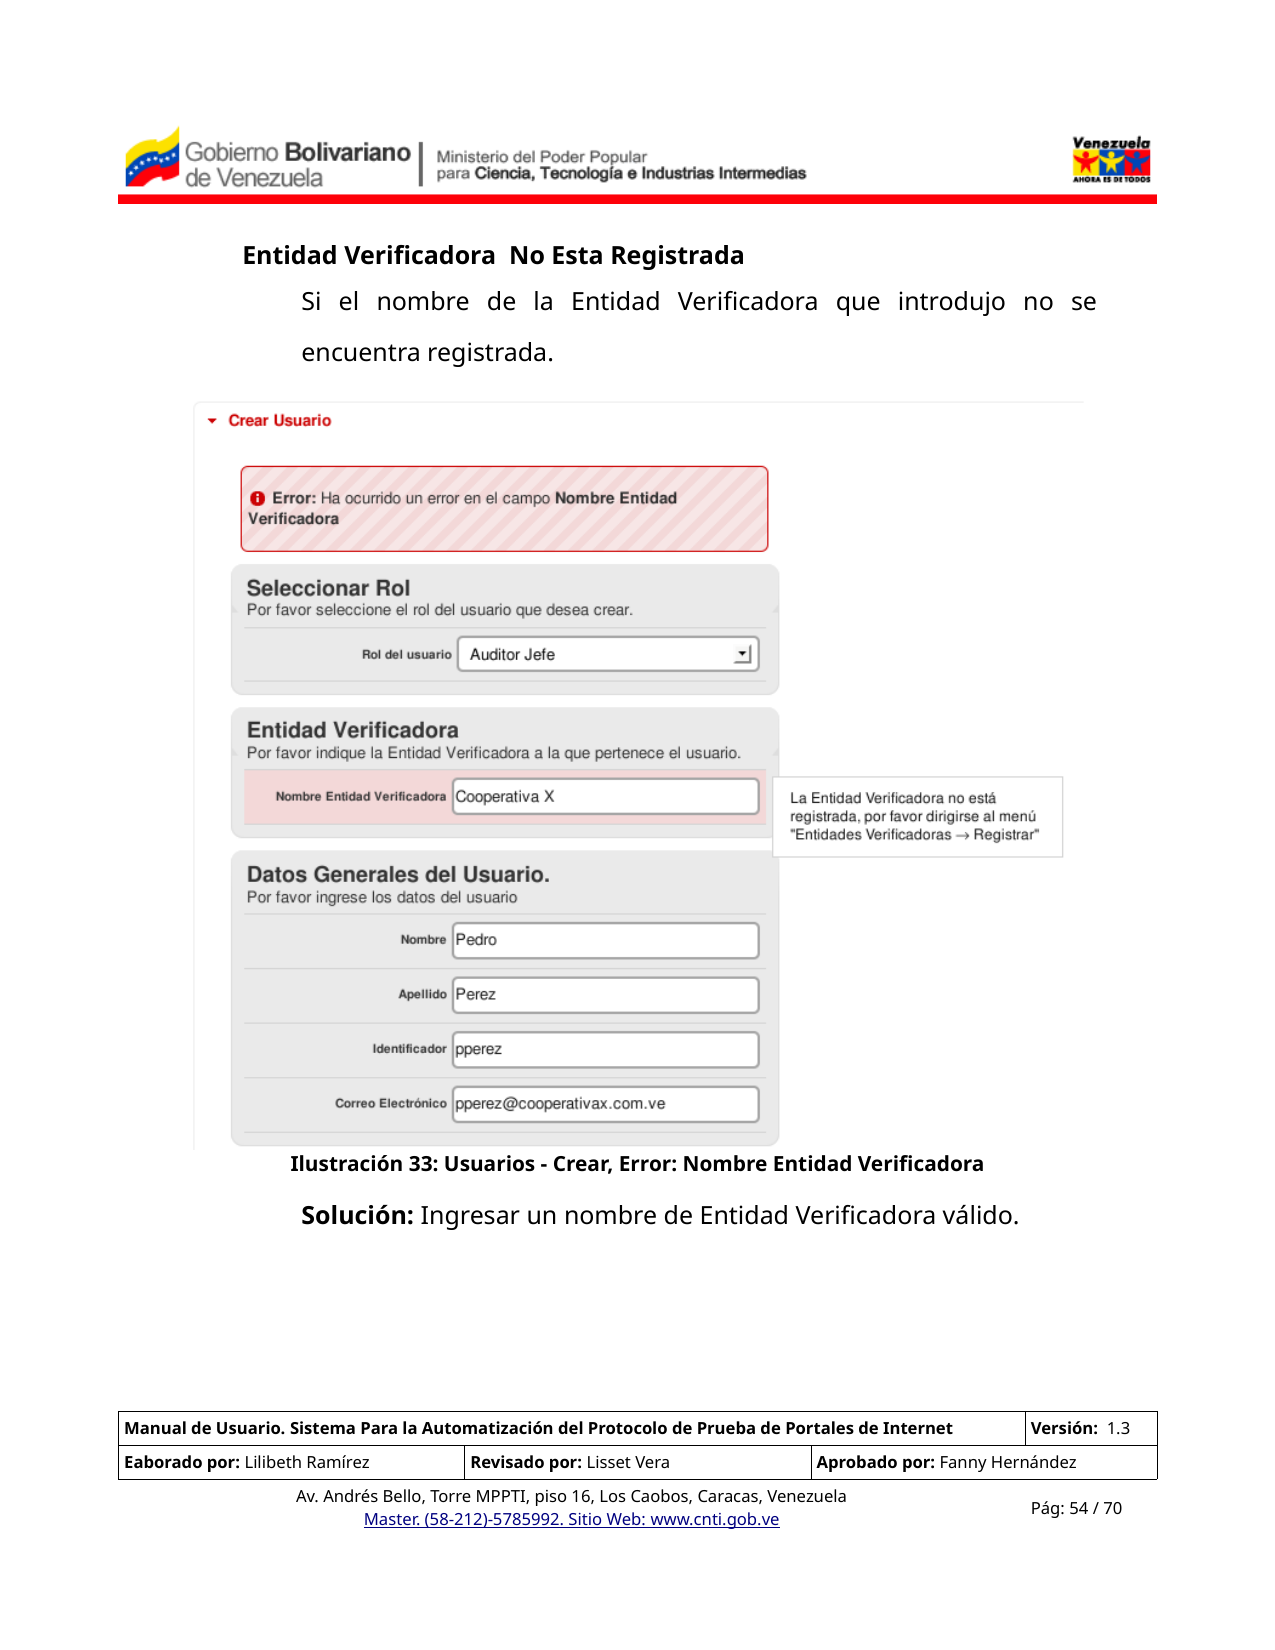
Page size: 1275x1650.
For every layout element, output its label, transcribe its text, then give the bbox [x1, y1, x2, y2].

picture [118, 118, 1157, 204]
subtitle Entidad Verificadora No Esta Registrada [242, 238, 1157, 272]
text Solución: Ingresar un nombre de Entidad Verificadora válido. [192, 386, 1098, 1232]
picture [191, 398, 1084, 1150]
text Si el nombre de la Entidad Verificadora que introdujo no se encuentra registrada. [301, 283, 1098, 368]
text Ilustración 33: Usuarios - Crear, Error: Nombre Entidad Verificadora [192, 1150, 1083, 1178]
